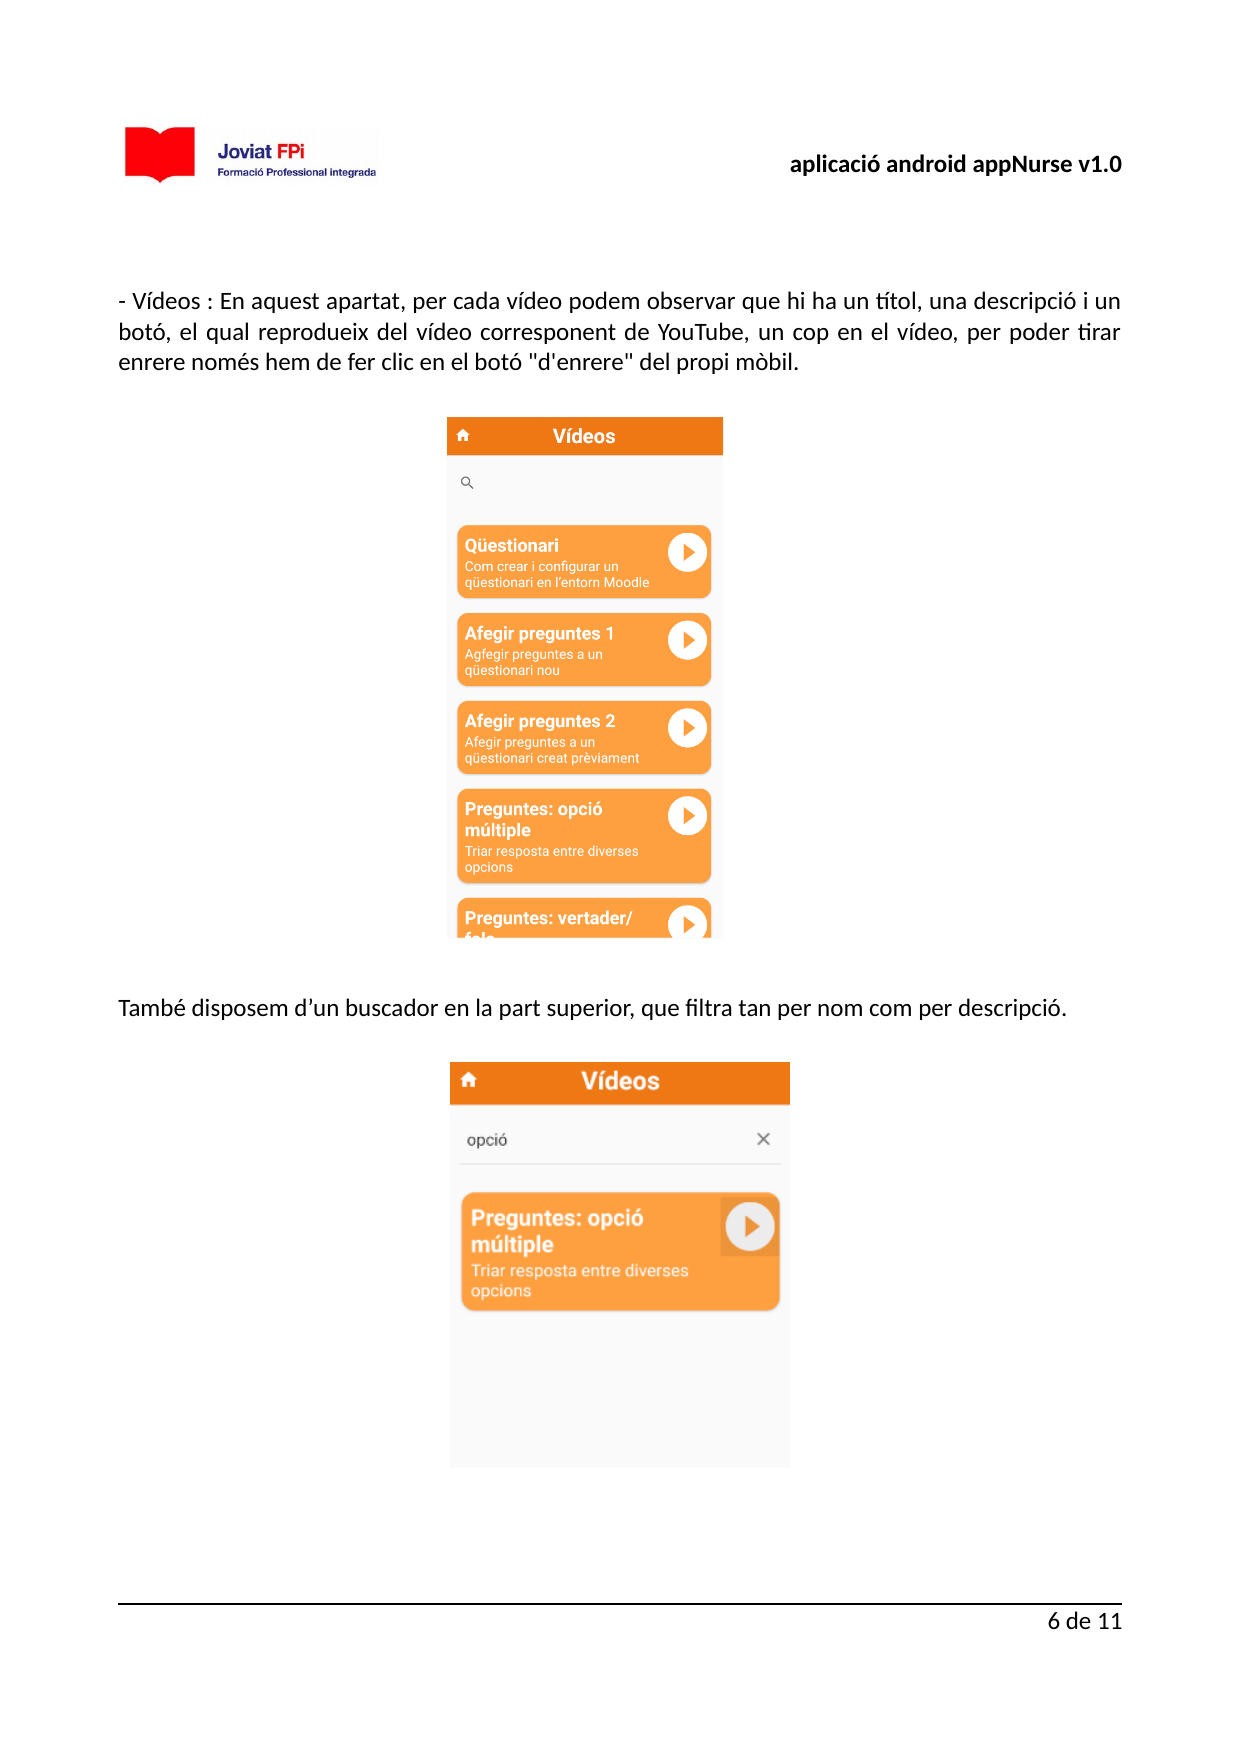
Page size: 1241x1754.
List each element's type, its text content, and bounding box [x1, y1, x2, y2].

picture [123, 126, 379, 186]
picture [447, 417, 724, 939]
picture [450, 1062, 790, 1468]
text També disposem d’un buscador en la part superior, que filtra tan per nom com per descripció. [118, 992, 1122, 1022]
text - Vídeos : En aquest apartat, per cada vídeo podem observar que hi ha un títol, una descripció i un botó, el qual reprodueix del vídeo corresponent de YouTube, un cop en el vídeo, per poder tirar enrere només hem de fer clic en el botó "d'enrere" del propi mòbil. [118, 285, 1122, 377]
